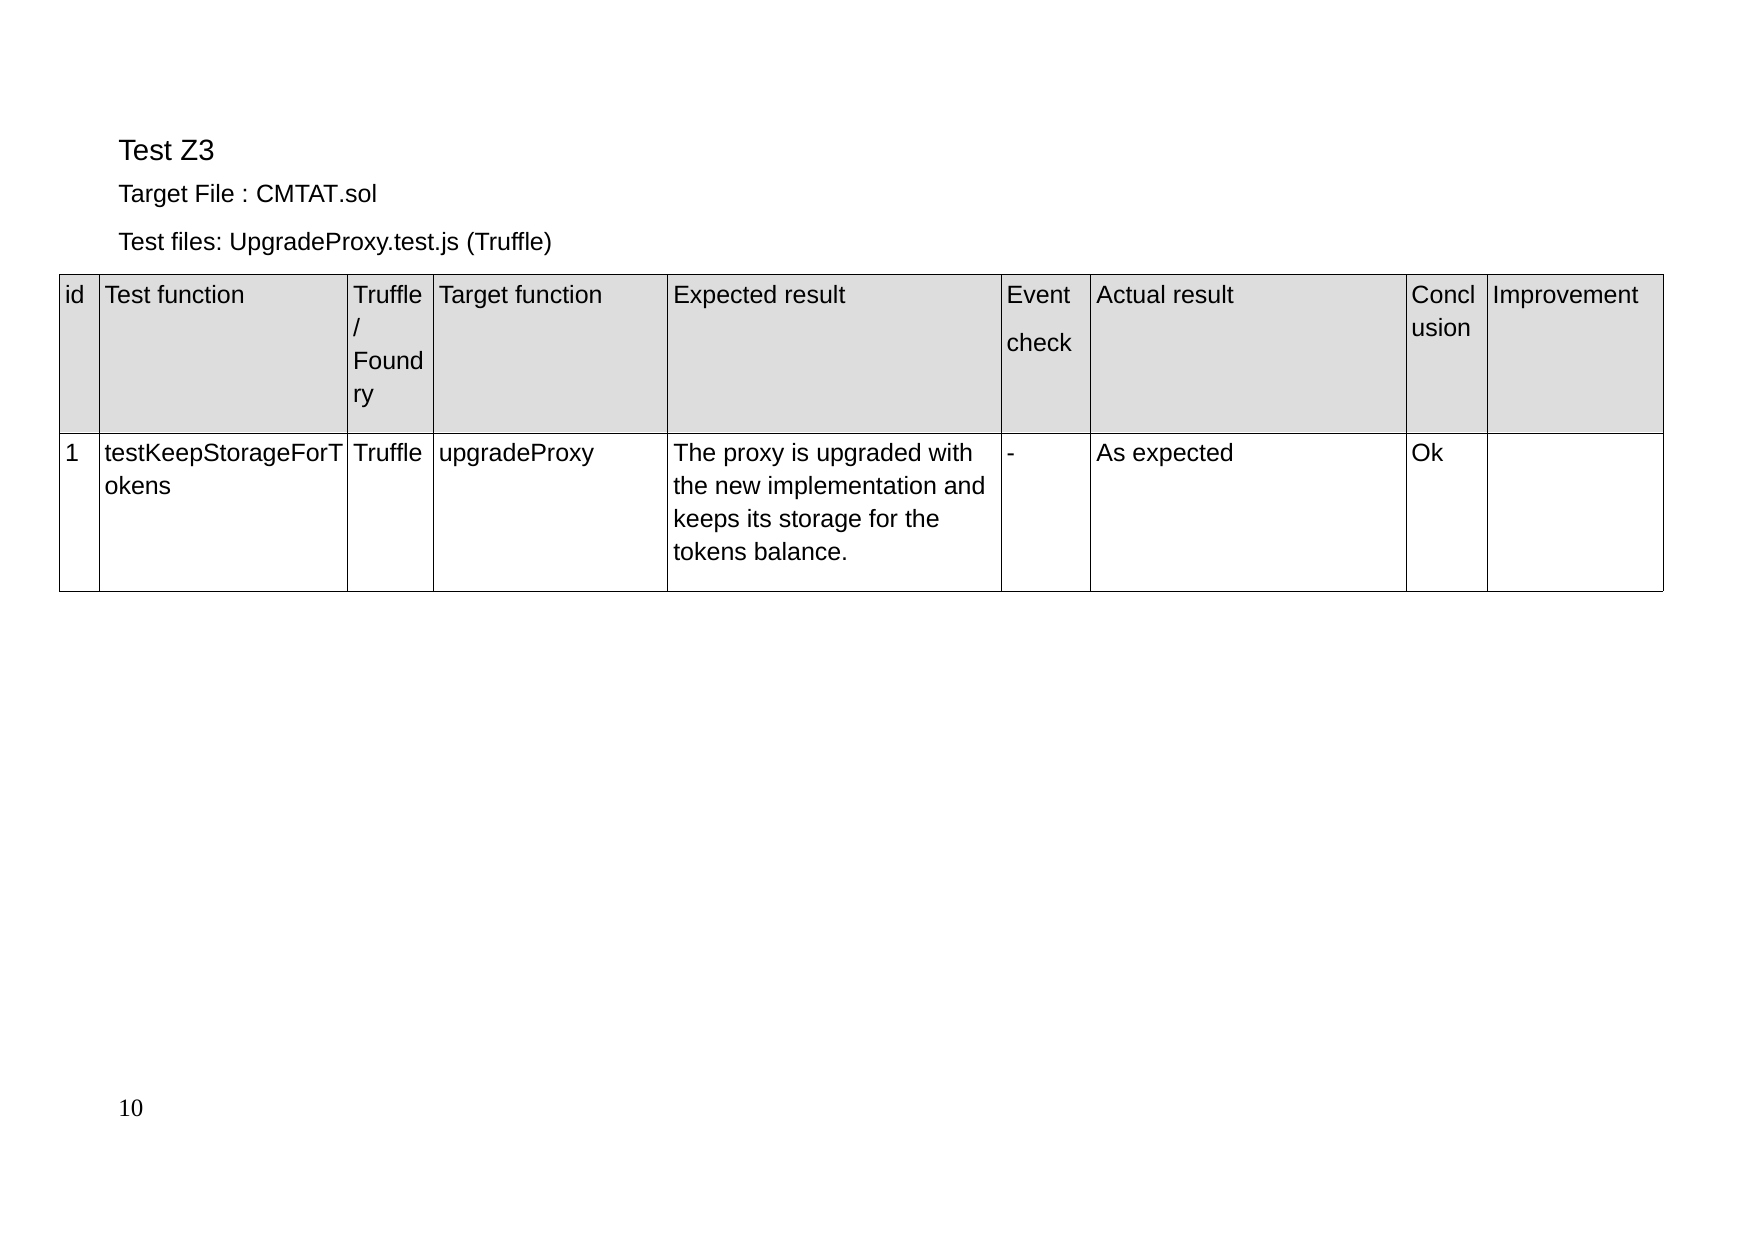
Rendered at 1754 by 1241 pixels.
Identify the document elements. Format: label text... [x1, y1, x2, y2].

table_cell As expected [1091, 434, 1406, 591]
table_cell The proxy is upgraded with the new implementation and keeps its storage for the tokens balance. [668, 434, 1001, 591]
table_header Test function [100, 275, 347, 432]
table_header Expected result [668, 275, 1001, 432]
text Target File : CMTAT.sol [118, 179, 1636, 208]
table_header Target function [434, 275, 667, 432]
table_header Actual result [1091, 275, 1406, 432]
table_cell - [1002, 434, 1090, 591]
table_header Conclusion [1407, 275, 1487, 432]
table_cell 1 [60, 434, 99, 591]
table_cell [1488, 434, 1663, 591]
table_cell testKeepStorageForTokens [100, 434, 347, 591]
text Test files: UpgradeProxy.test.js (Truffle) [118, 227, 1636, 255]
table_header Improvement [1488, 275, 1663, 432]
table_header id [60, 275, 99, 432]
table_header Truffle/ Foundry [348, 275, 433, 432]
table_cell upgradeProxy [434, 434, 667, 591]
table_header Event check [1002, 275, 1090, 432]
table_cell Ok [1407, 434, 1487, 591]
subtitle Test Z3 [118, 133, 1636, 166]
table_cell Truffle [348, 434, 433, 591]
